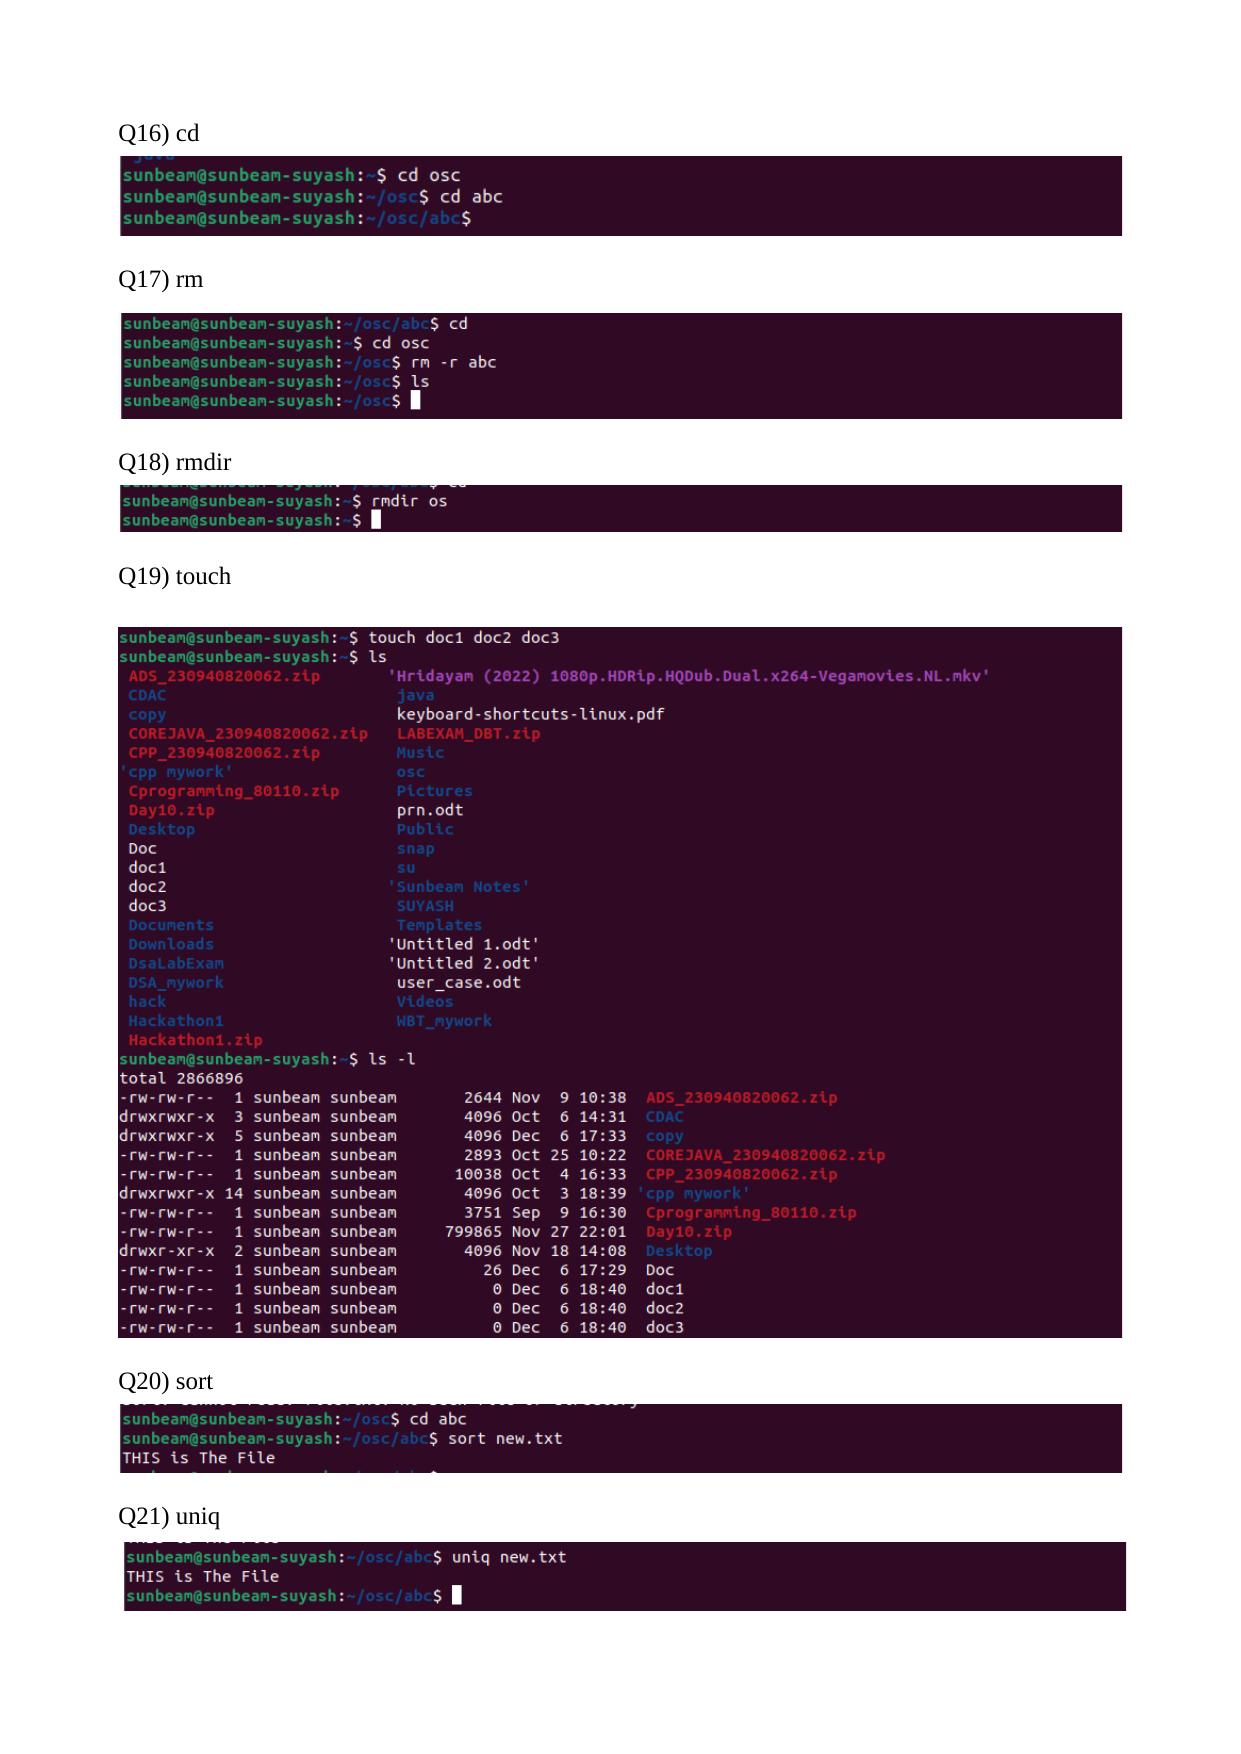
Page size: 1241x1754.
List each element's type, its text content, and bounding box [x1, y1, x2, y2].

picture [118, 156, 1123, 236]
picture [118, 627, 1123, 1338]
text Q19) touch [118, 561, 1122, 589]
picture [118, 313, 1123, 419]
text Q18) rmdir [118, 447, 1122, 476]
picture [118, 485, 1123, 532]
picture [122, 1542, 1127, 1611]
text Q20) sort [118, 1366, 1122, 1395]
text Q21) uniq [118, 1501, 1122, 1530]
text Q17) rm [118, 264, 1122, 293]
picture [118, 1404, 1123, 1473]
text Q16) cd [118, 118, 1122, 147]
